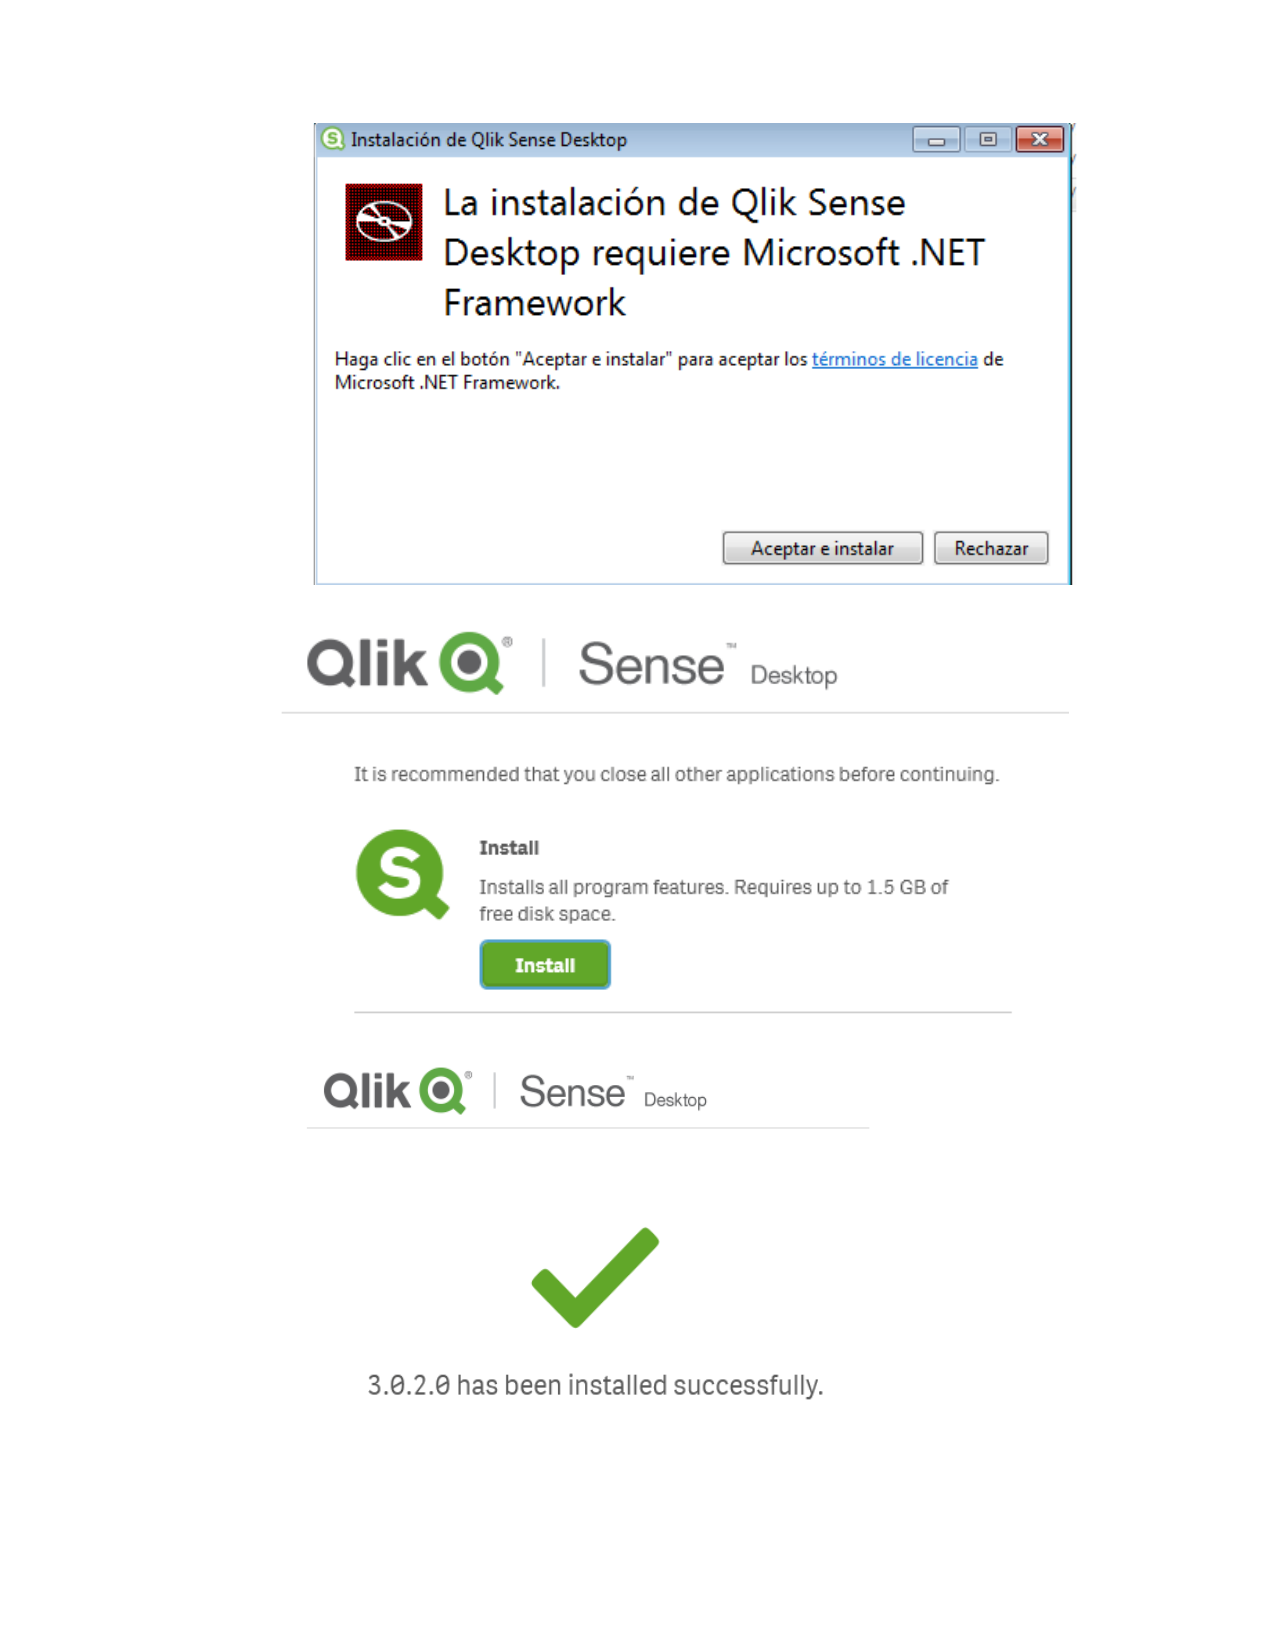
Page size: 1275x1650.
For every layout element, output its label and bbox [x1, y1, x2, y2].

picture [313, 123, 1077, 585]
picture [306, 1063, 870, 1417]
picture [281, 626, 1069, 1026]
